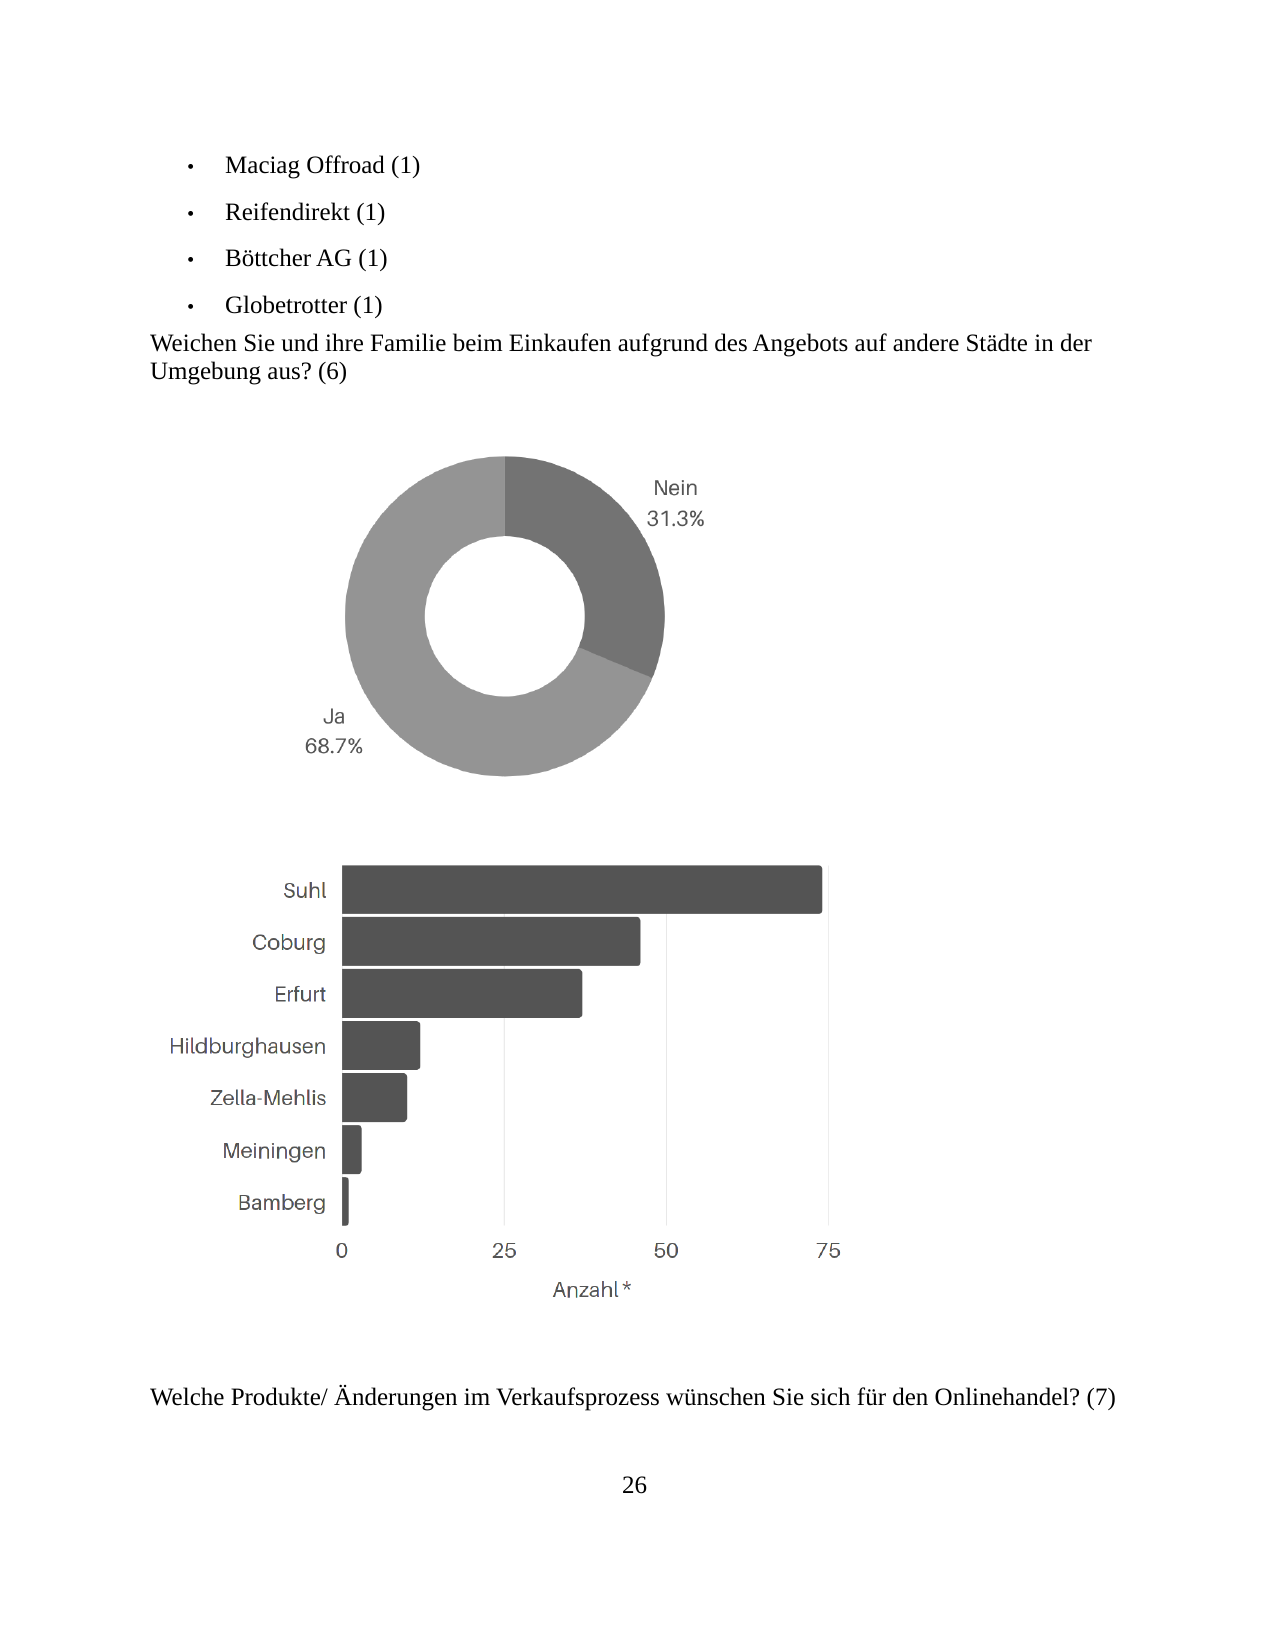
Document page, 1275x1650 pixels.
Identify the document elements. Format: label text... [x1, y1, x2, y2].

picture [150, 838, 859, 1365]
list Maciag Offroad (1) [187, 150, 1125, 179]
text Weichen Sie und ihre Familie beim Einkaufen aufgrund des Angebots auf andere Städte in der Umgebung aus? (6) [150, 328, 1125, 414]
list Globetrotter (1) [187, 290, 1125, 319]
text Welche Produkte/ Änderungen im Verkaufsprozess wünschen Sie sich für den Onlinehandel? (7) [150, 1382, 1125, 1440]
list Reifendirekt (1) [187, 197, 1125, 225]
list Böttcher AG (1) [187, 243, 1125, 272]
picture [150, 422, 859, 821]
